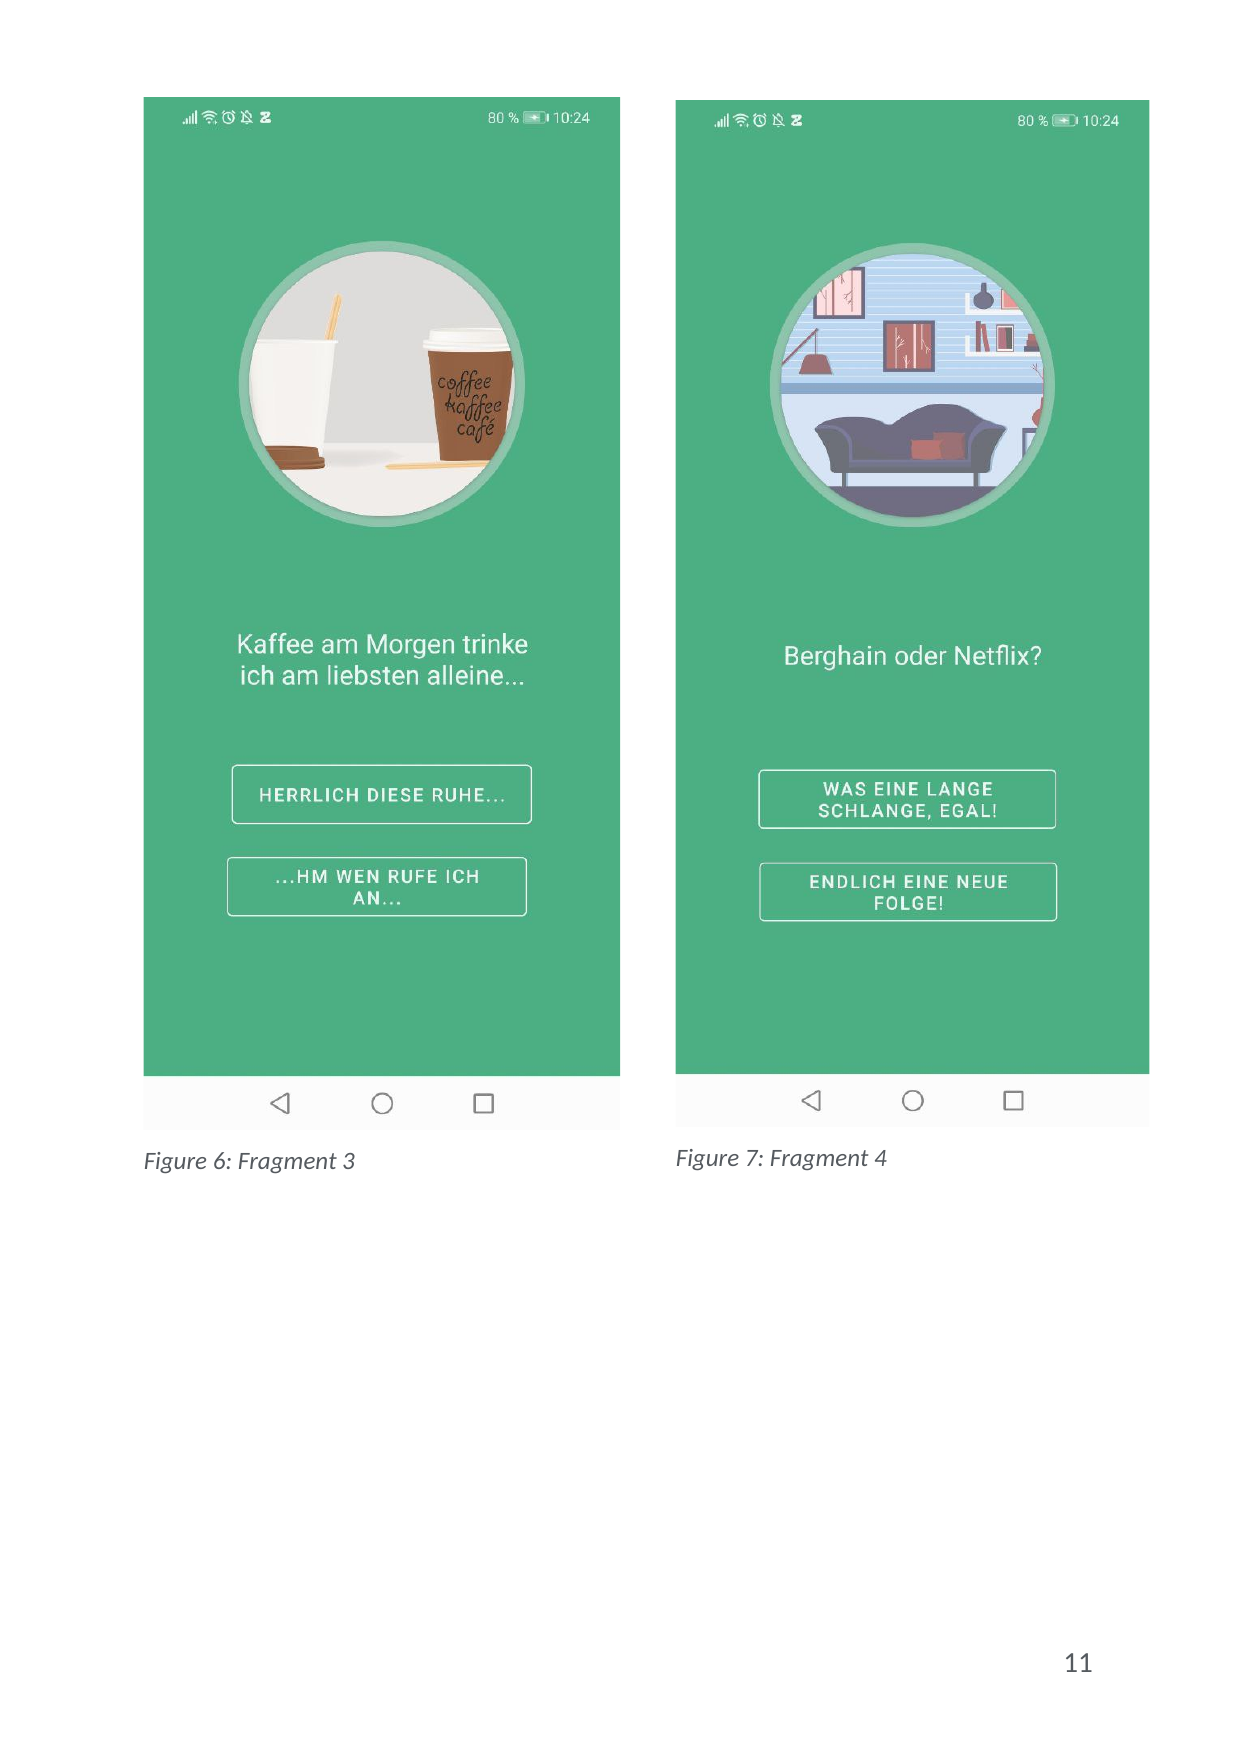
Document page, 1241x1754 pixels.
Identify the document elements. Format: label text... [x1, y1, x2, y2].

text Figure 6: Fragment 3 [143, 1130, 620, 1175]
picture [143, 97, 621, 1130]
text Figure 7: Fragment 4 [676, 1127, 1149, 1172]
picture [675, 100, 1150, 1127]
